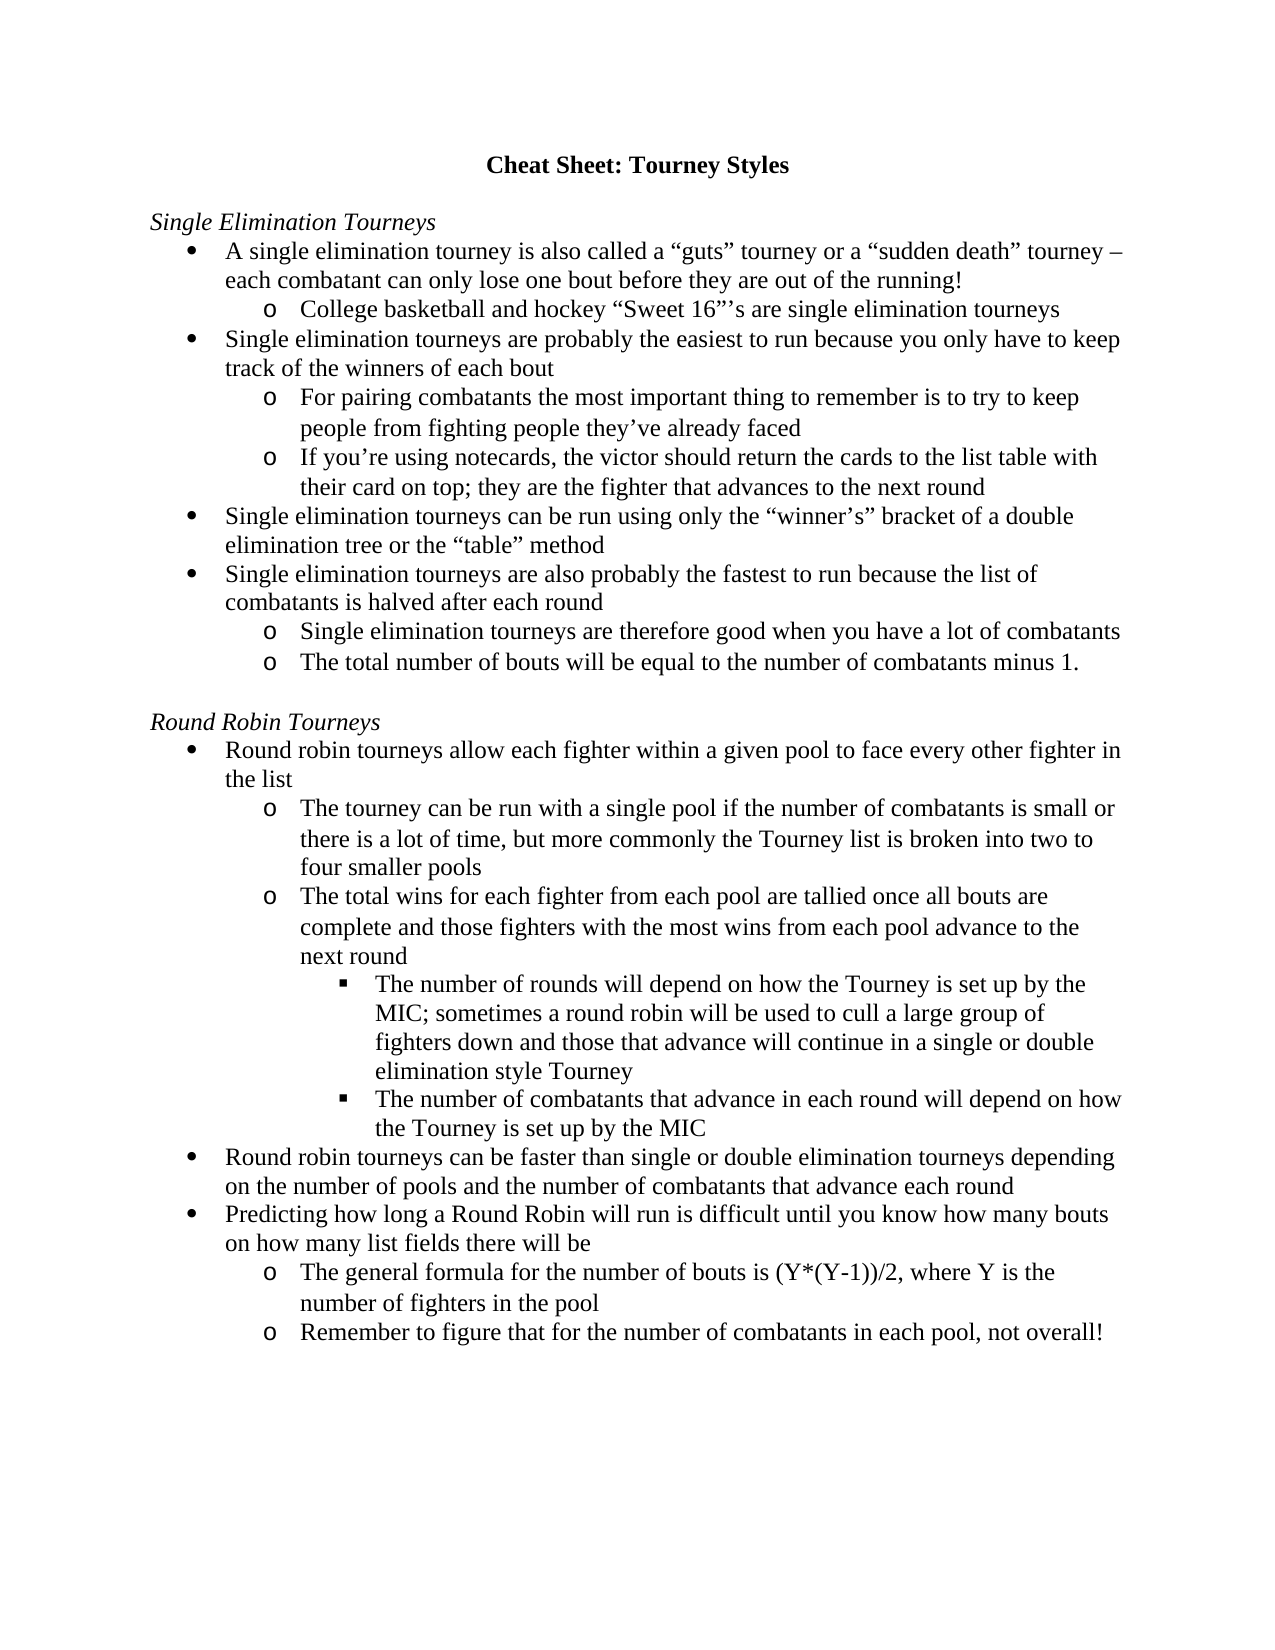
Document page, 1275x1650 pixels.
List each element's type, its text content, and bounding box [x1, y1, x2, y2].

list If you’re using notecards, the victor should return the cards to the list table with their card on top; they are the fighter that advances to the next round [262, 442, 1125, 501]
list Single elimination tourneys are also probably the fastest to run because the list of combatants is halved after each round [187, 559, 1125, 616]
list The general formula for the number of bouts is (Y*(Y-1))/2, where Y is the number of fighters in the pool [262, 1257, 1125, 1317]
list Round robin tourneys allow each fighter within a given pool to face every other fighter in the list [187, 735, 1125, 793]
list Single elimination tourneys are probably the easiest to run because you only have to keep track of the winners of each bout [187, 324, 1125, 382]
list Single elimination tourneys are therefore good when you have a lot of combatants [262, 616, 1125, 647]
list The number of rounds will depend on how the Tourney is set up by the MIC; sometimes a round robin will be used to cull a large group of fighters down and those that advance will continue in a single or double elimination style Tourney [337, 969, 1125, 1084]
list The total number of bouts will be equal to the number of combatants minus 1. [262, 647, 1125, 678]
list Single elimination tourneys can be run using only the “winner’s” bracket of a double elimination tree or the “table” method [187, 501, 1125, 559]
list For pairing combatants the most important thing to remember is to try to keep people from fighting people they’ve already faced [262, 382, 1125, 442]
list Round robin tourneys can be faster than single or double elimination tourneys depending on the number of pools and the number of combatants that advance each round [187, 1142, 1125, 1199]
list The number of combatants that advance in each round will depend on how the Tourney is set up by the MIC [337, 1084, 1125, 1142]
text Cheat Sheet: Tourney Styles [150, 150, 1125, 179]
list A single elimination tourney is also called a “guts” tourney or a “sudden death” tourney – each combatant can only lose one bout before they are out of the running! [187, 236, 1125, 294]
list Remember to figure that for the number of combatants in each pool, not overall! [262, 1317, 1125, 1347]
list Predicting how long a Round Robin will run is difficult until you know how many bouts on how many list fields there will be [187, 1199, 1125, 1257]
text Round Robin Tourneys [150, 707, 1125, 735]
text Single Elimination Tourneys [150, 207, 1125, 236]
list The total wins for each fighter from each pool are tallied once all bouts are complete and those fighters with the most wins from each pool advance to the next round [262, 881, 1125, 969]
list The tourney can be run with a single pool if the number of combatants is small or there is a lot of time, but more commonly the Tourney list is broken into two to four smaller pools [262, 793, 1125, 881]
list College basketball and hockey “Sweet 16”’s are single elimination tourneys [262, 294, 1125, 324]
